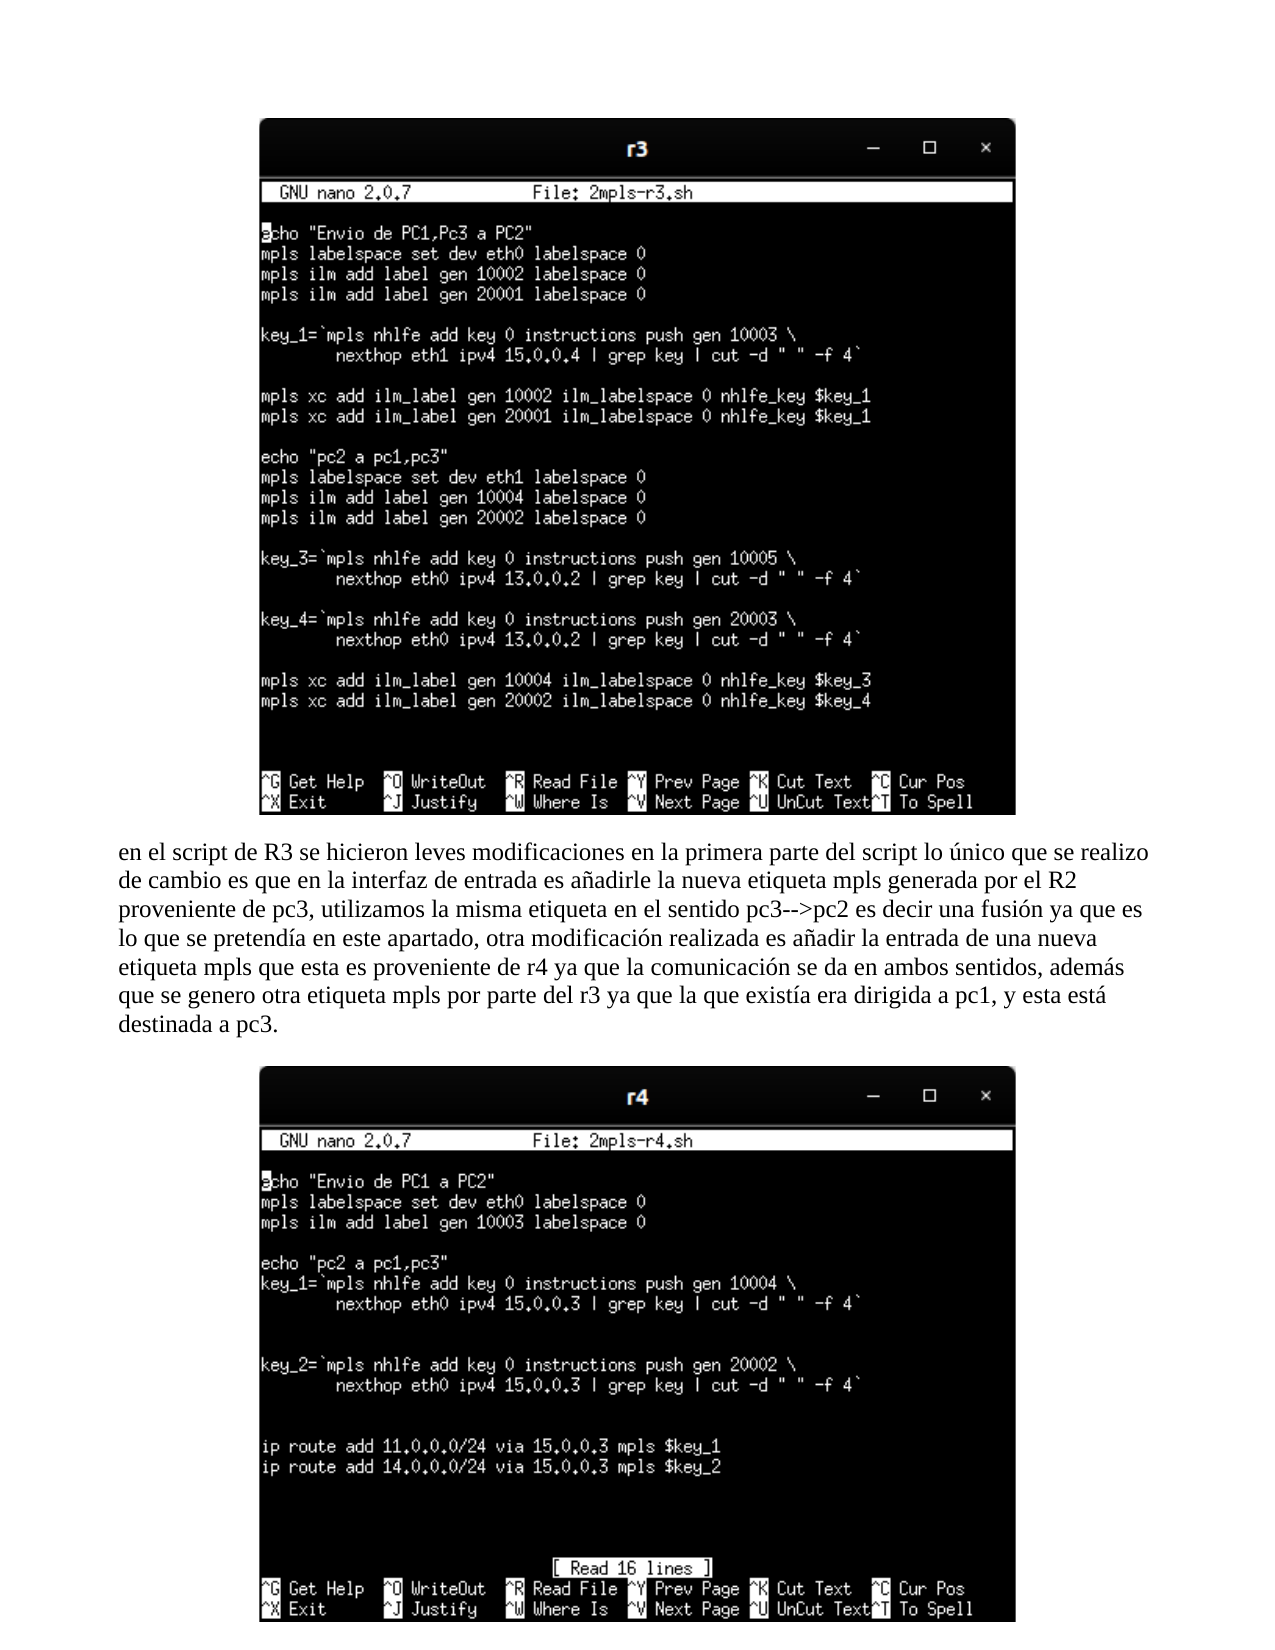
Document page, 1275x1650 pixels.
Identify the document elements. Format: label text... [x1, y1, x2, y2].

picture [259, 118, 1016, 815]
text en el script de R3 se hicieron leves modificaciones en la primera parte del script lo único que se realizo de cambio es que en la interfaz de entrada es añadirle la nueva etiqueta mpls generada por el R2 proveniente de pc3, utilizamos la misma etiqueta en el sentido pc3-->pc2 es decir una fusión ya que es lo que se pretendía en este apartado, otra modificación realizada es añadir la entrada de una nueva etiqueta mpls que esta es proveniente de r4 ya que la comunicación se da en ambos sentidos, además que se genero otra etiqueta mpls por parte del r3 ya que la que existía era dirigida a pc1, y esta está destinada a pc3. [118, 837, 1157, 1038]
picture [259, 1066, 1016, 1622]
